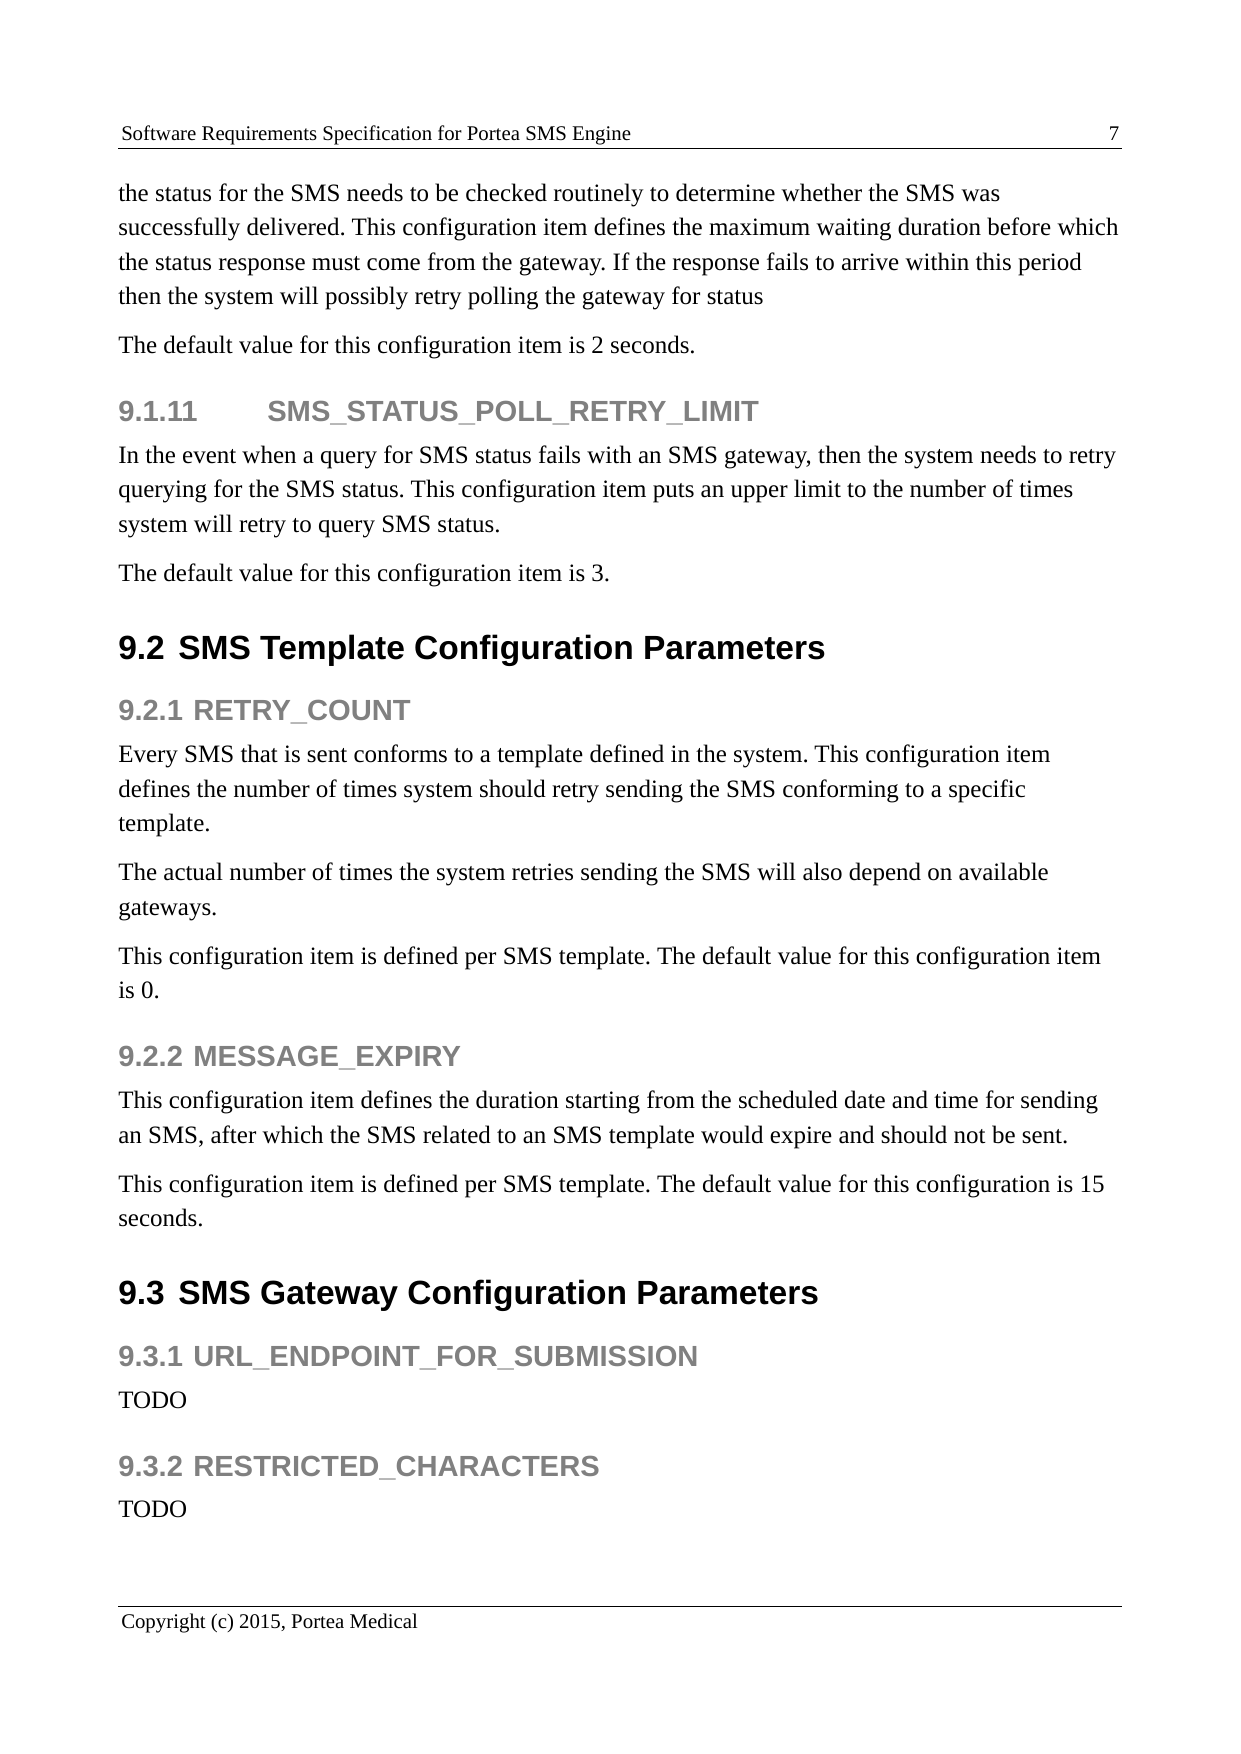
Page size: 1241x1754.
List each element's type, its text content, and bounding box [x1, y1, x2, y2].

subtitle SMS Gateway Configuration Parameters [118, 1273, 1122, 1312]
text the status for the SMS needs to be checked routinely to determine whether the SMS was successfully delivered. This configuration item defines the maximum waiting duration before which the status response must come from the gateway. If the response fails to arrive within this period then the system will possibly retry polling the gateway for status [118, 178, 1122, 310]
text Every SMS that is sent conforms to a template defined in the system. This configuration item defines the number of times system should retry sending the SMS conforming to a specific template. [118, 739, 1122, 837]
text The default value for this configuration item is 3. [118, 558, 1122, 587]
text In the event when a query for SMS status fails with an SMS gateway, then the system needs to retry querying for the SMS status. This configuration item puts an upper limit to the number of times system will retry to query SMS status. [118, 440, 1122, 537]
subtitle RETRY_COUNT [118, 693, 1122, 727]
text The default value for this configuration item is 2 seconds. [118, 330, 1122, 359]
text The actual number of times the system retries sending the SMS will also depend on available gateways. [118, 857, 1122, 921]
text This configuration item is defined per SMS template. The default value for this configuration is 15 seconds. [118, 1169, 1122, 1232]
text This configuration item is defined per SMS template. The default value for this configuration item is 0. [118, 941, 1122, 1004]
text This configuration item defines the duration starting from the scheduled date and time for sending an SMS, after which the SMS related to an SMS template would expire and should not be sent. [118, 1085, 1122, 1148]
subtitle SMS Template Configuration Parameters [118, 628, 1122, 666]
subtitle RESTRICTED_CHARACTERS [118, 1448, 1122, 1482]
subtitle MESSAGE_EXPIRY [118, 1039, 1122, 1073]
subtitle URL_ENDPOINT_FOR_SUBMISSION [118, 1339, 1122, 1372]
subtitle SMS_STATUS_POLL_RETRY_LIMIT [118, 394, 1122, 427]
text TODO [118, 1494, 1122, 1523]
text TODO [118, 1385, 1122, 1414]
